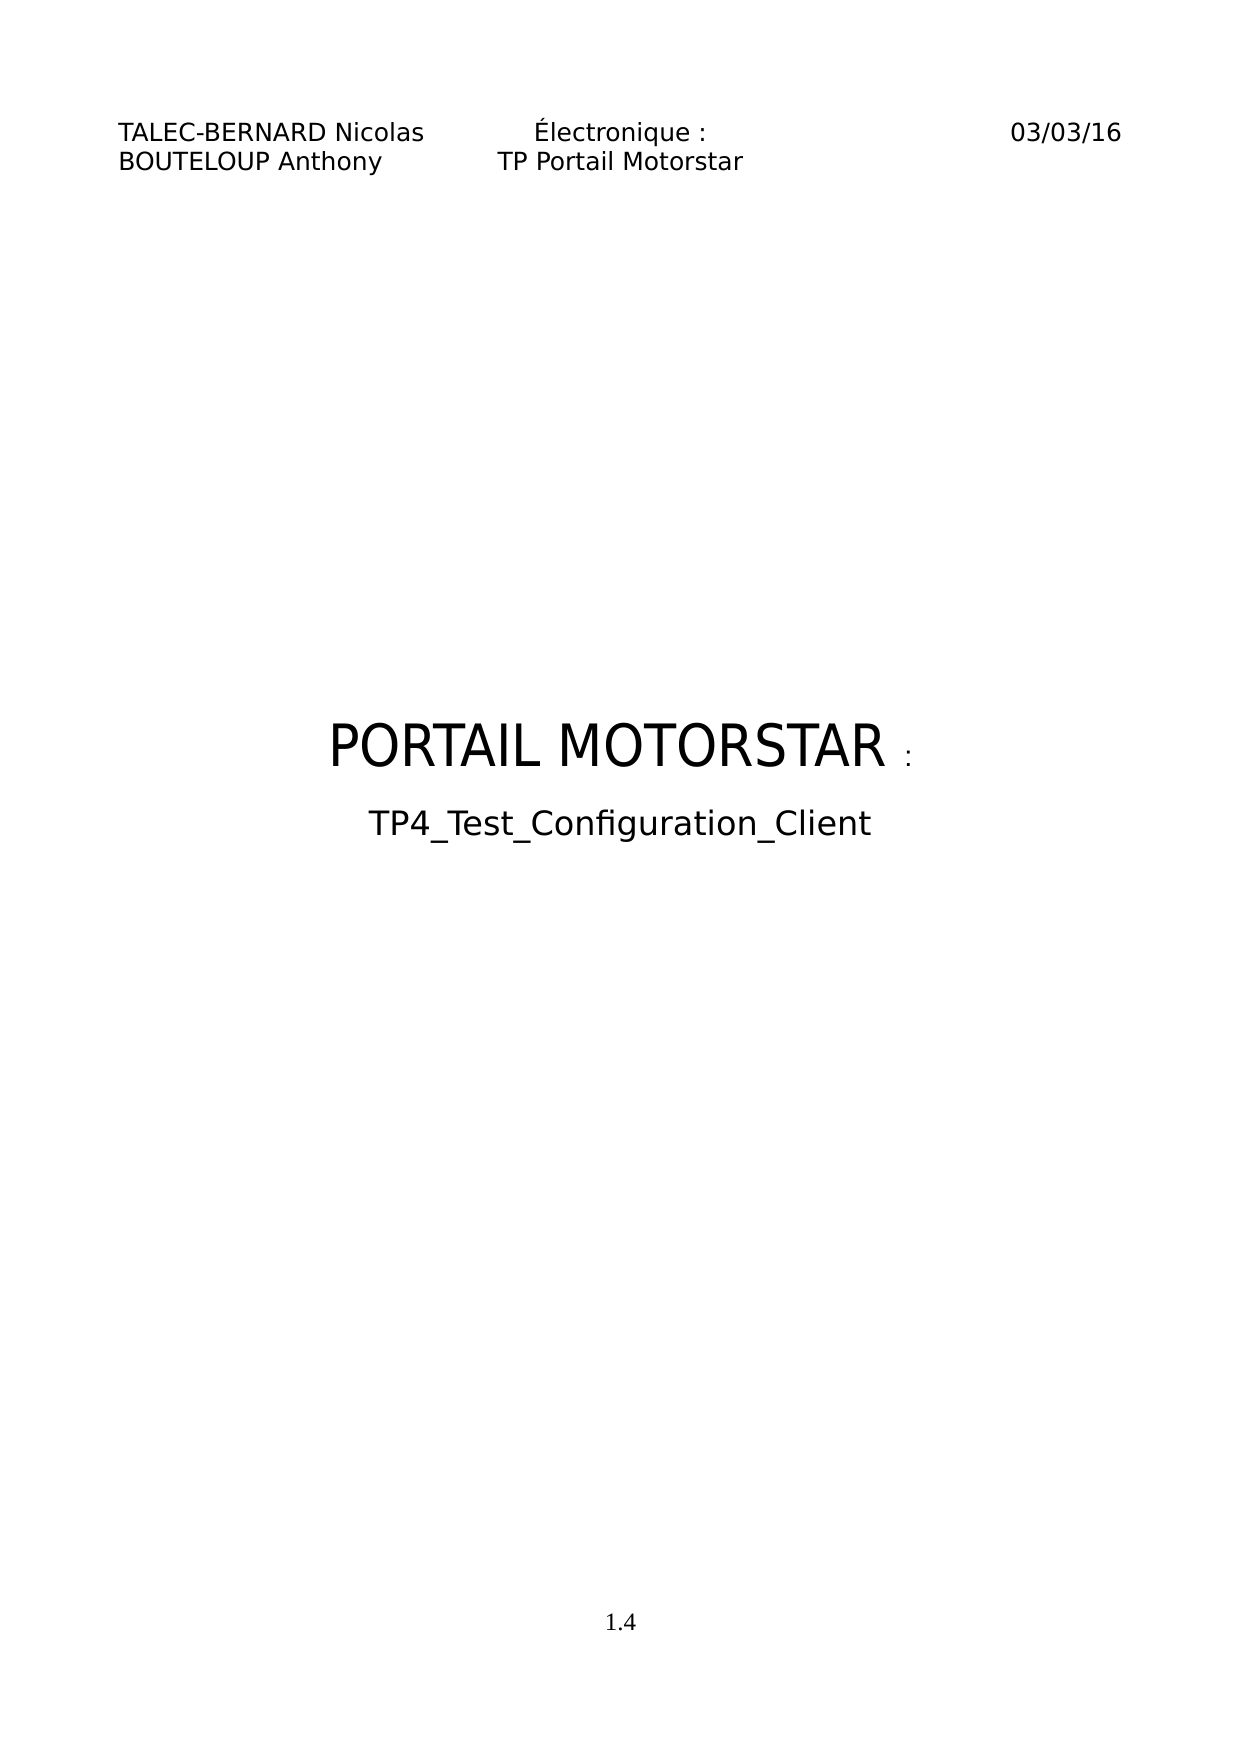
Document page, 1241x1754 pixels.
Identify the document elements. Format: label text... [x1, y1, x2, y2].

subtitle TP4_Test_Configuration_Client [118, 805, 1122, 844]
subtitle PORTAIL MOTORSTAR : [118, 712, 1122, 780]
